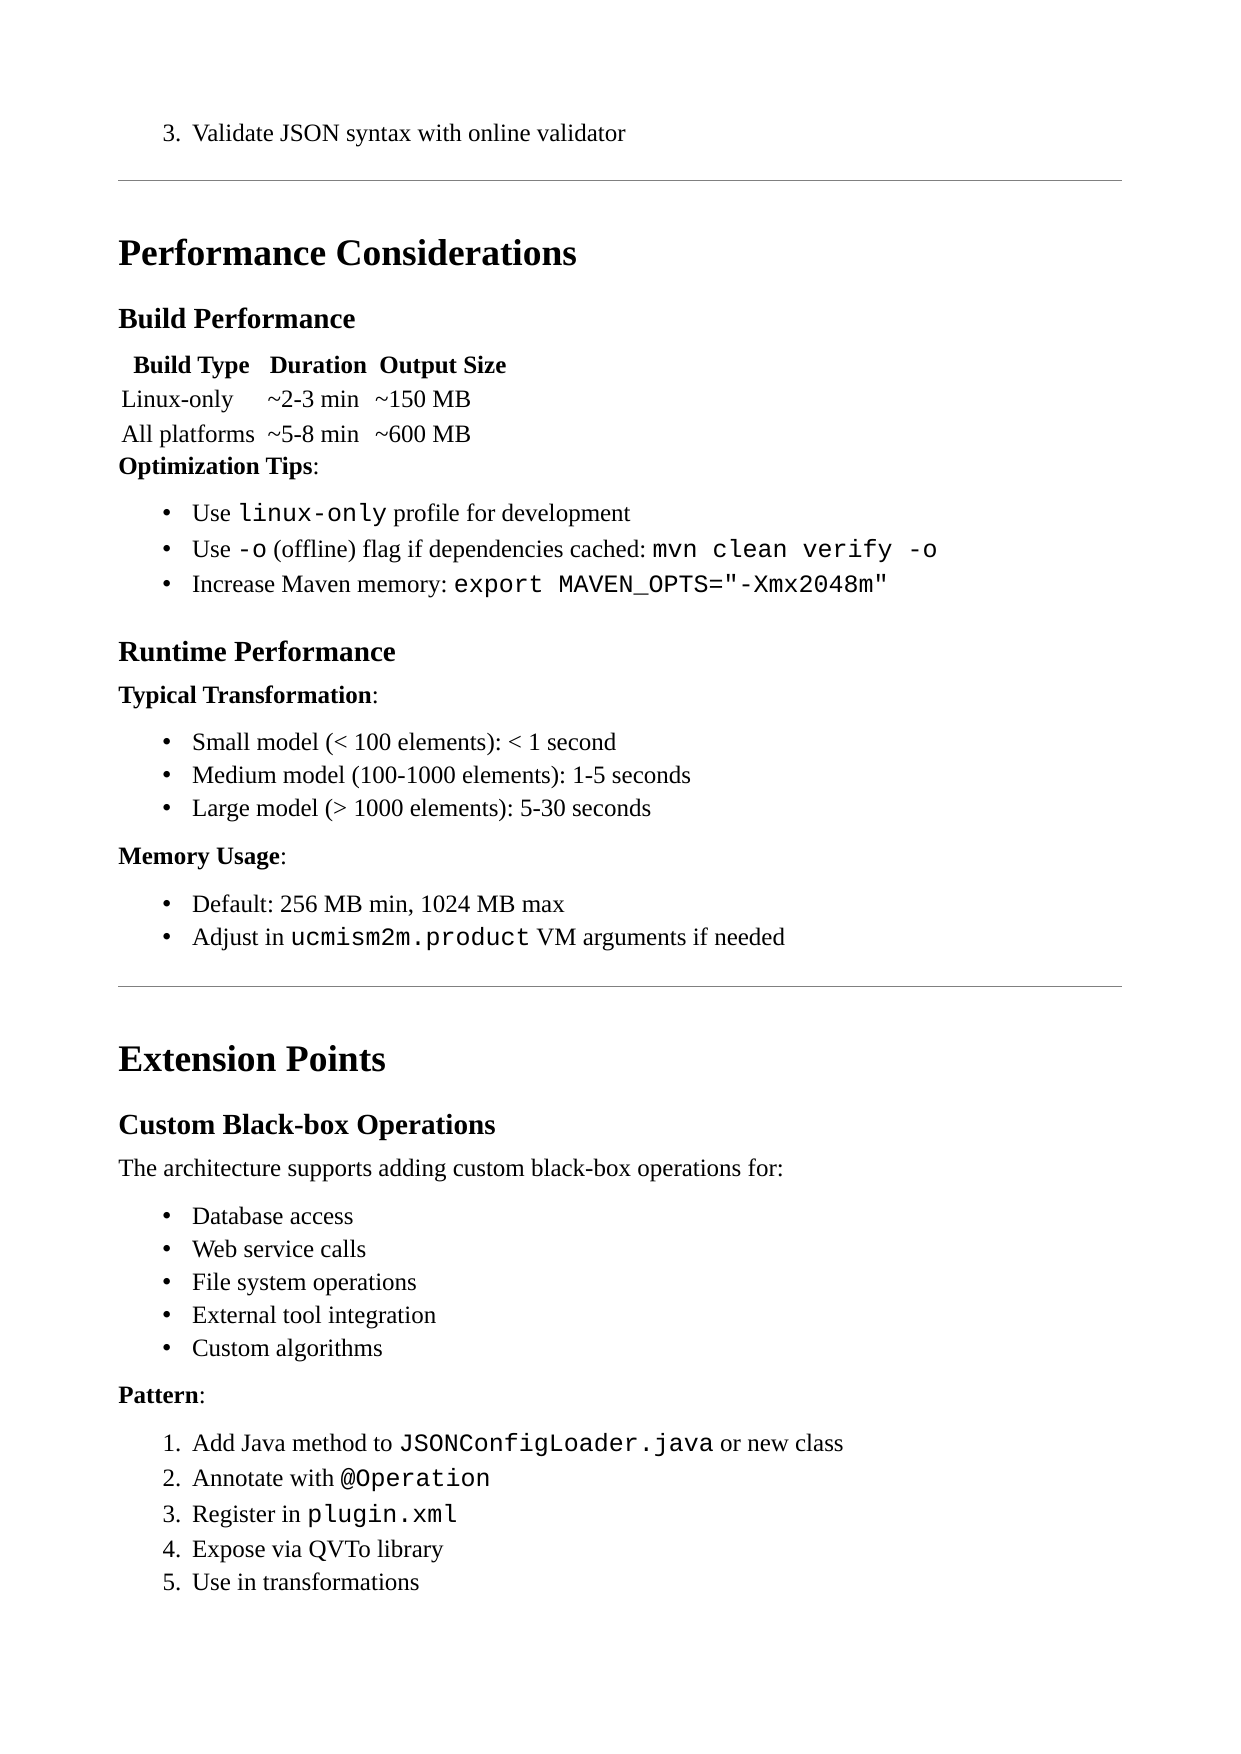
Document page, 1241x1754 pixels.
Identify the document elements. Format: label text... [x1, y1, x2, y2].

list Default: 256 MB min, 1024 MB max [162, 889, 1122, 917]
subtitle Runtime Performance [118, 634, 1122, 667]
table_cell Linux-only [118, 382, 264, 416]
table_cell ~600 MB [372, 416, 513, 451]
list Medium model (100-1000 elements): 1-5 seconds [162, 761, 1122, 789]
list Validate JSON syntax with online validator [162, 118, 1122, 147]
list Use in transformations [162, 1567, 1122, 1596]
table_header Duration [264, 347, 372, 382]
text Typical Transformation: [118, 680, 1122, 709]
subtitle Extension Points [118, 1037, 1122, 1080]
list Add Java method to JSONConfigLoader.java or new class [162, 1428, 1122, 1459]
list File system operations [162, 1267, 1122, 1296]
list External tool integration [162, 1300, 1122, 1328]
subtitle Performance Considerations [118, 231, 1122, 274]
list Large model (> 1000 elements): 5-30 seconds [162, 793, 1122, 822]
table_cell ~150 MB [372, 382, 513, 416]
table_cell All platforms [118, 416, 264, 451]
subtitle Build Performance [118, 301, 1122, 334]
table_header Output Size [372, 347, 513, 382]
list Expose via QVTo library [162, 1534, 1122, 1563]
list Use linux-only profile for development [162, 498, 1122, 529]
list Use -o (offline) flag if dependencies cached: mvn clean verify -o [162, 534, 1122, 565]
list Web service calls [162, 1234, 1122, 1262]
table_cell ~2-3 min [264, 382, 372, 416]
text The architecture supports adding custom black-box operations for: [118, 1153, 1122, 1182]
list Database access [162, 1201, 1122, 1229]
text Optimization Tips: [118, 451, 1122, 479]
list Custom algorithms [162, 1333, 1122, 1362]
list Annotate with @Operation [162, 1463, 1122, 1494]
table_cell ~5-8 min [264, 416, 372, 451]
list Register in plugin.xml [162, 1499, 1122, 1530]
list Increase Maven memory: export MAVEN_OPTS="-Xmx2048m" [162, 569, 1122, 600]
table_header Build Type [118, 347, 264, 382]
text Pattern: [118, 1380, 1122, 1409]
text Memory Usage: [118, 841, 1122, 870]
list Small model (< 100 elements): < 1 second [162, 727, 1122, 756]
subtitle Custom Black-box Operations [118, 1107, 1122, 1141]
list Adjust in ucmism2m.product VM arguments if needed [162, 922, 1122, 953]
